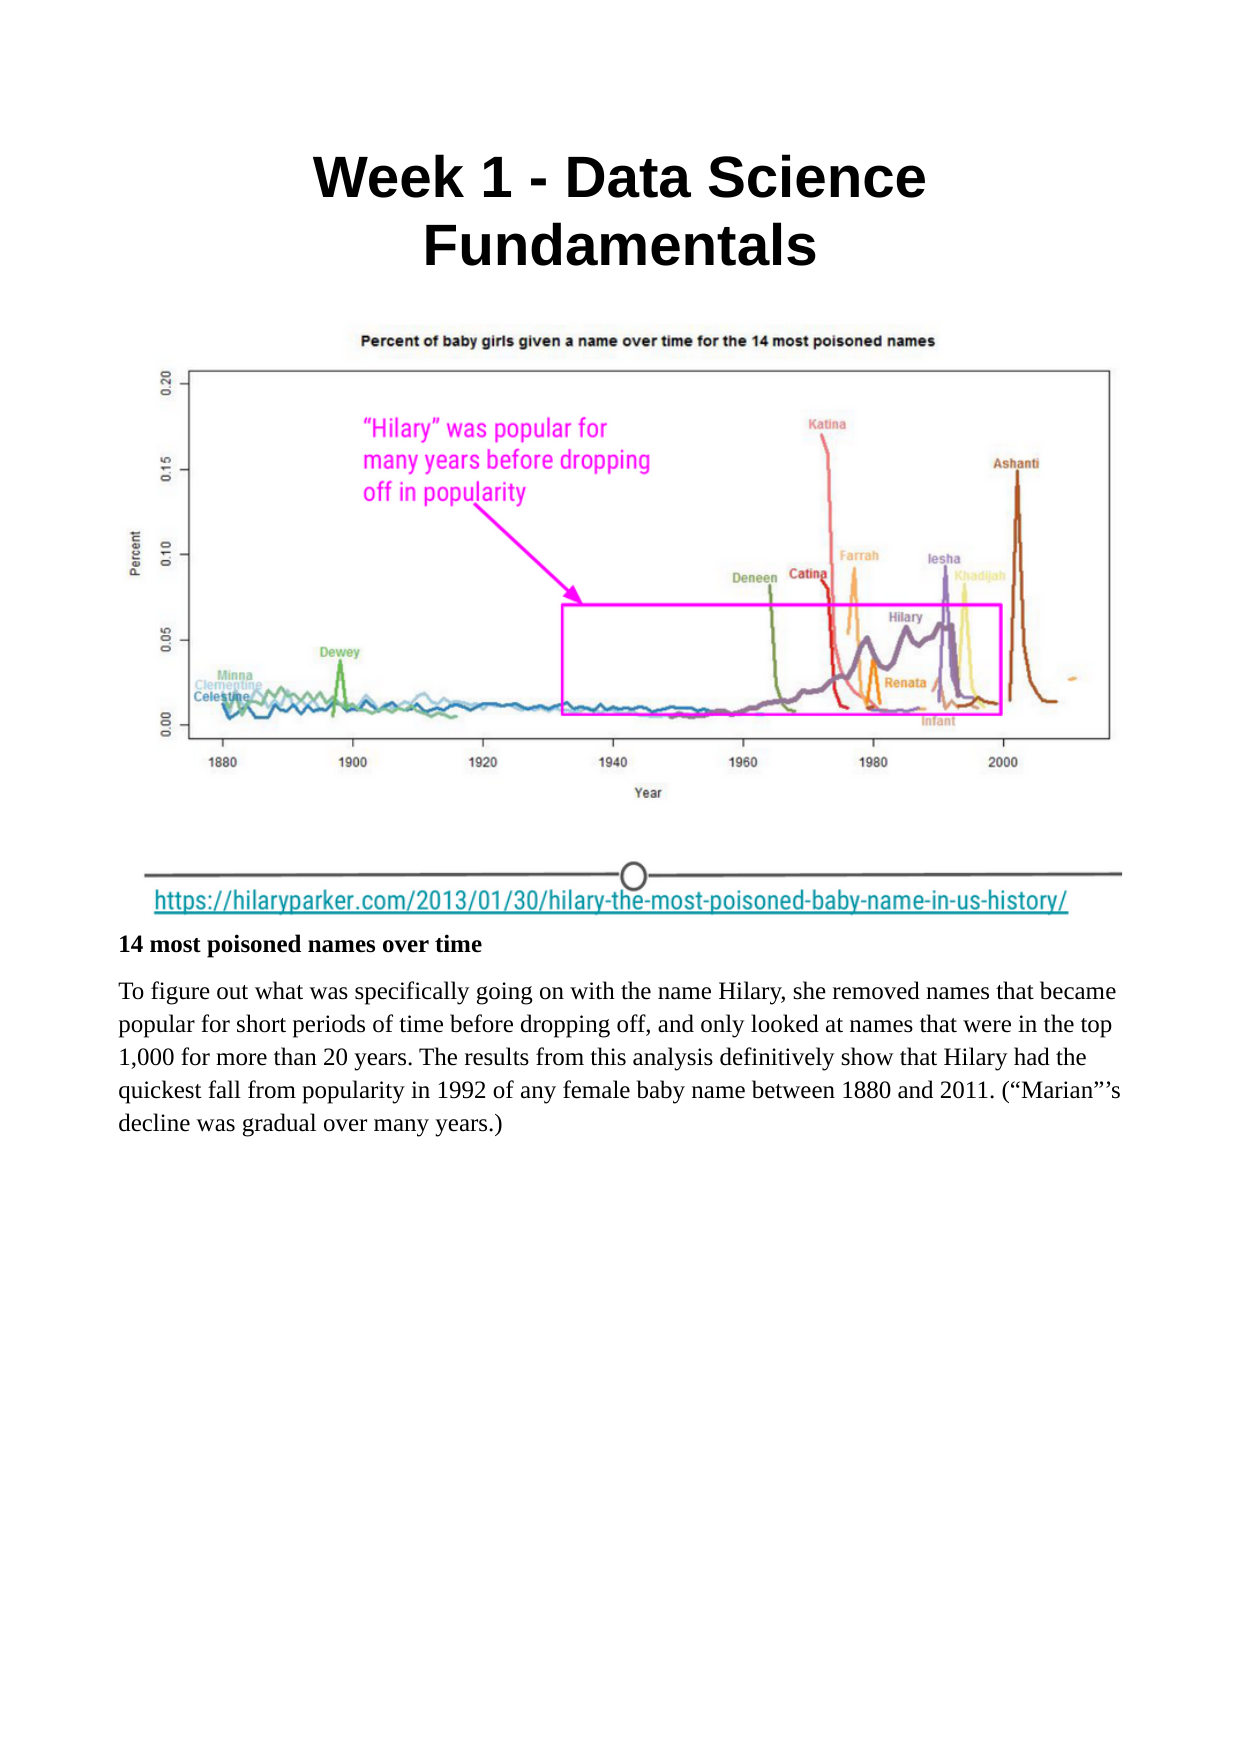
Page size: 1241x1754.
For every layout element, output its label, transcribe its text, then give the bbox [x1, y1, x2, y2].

text To figure out what was specifically going on with the name Hilary, she removed names that became popular for short periods of time before dropping off, and only looked at names that were in the top 1,000 for more than 20 years. The results from this analysis definitively show that Hilary had the quickest fall from popularity in 1992 of any female baby name between 1880 and 2011. (“Marian”’s decline was gradual over many years.) [118, 976, 1122, 1137]
text 14 most poisoned names over time [118, 925, 1122, 958]
picture [118, 306, 1123, 925]
